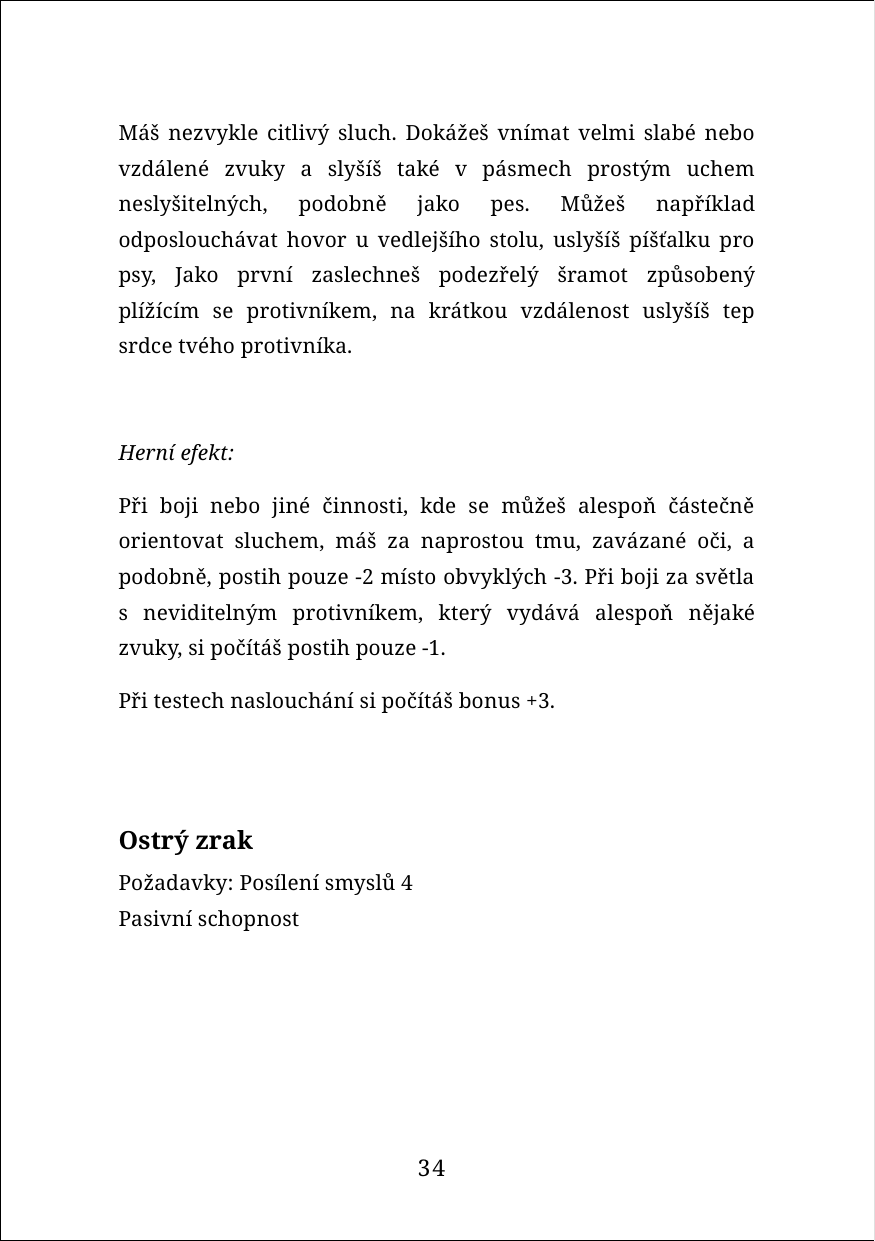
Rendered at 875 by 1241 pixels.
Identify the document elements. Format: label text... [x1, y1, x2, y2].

text Máš nezvykle citlivý sluch. Dokážeš vnímat velmi slabé nebo vzdálené zvuky a slyšíš také v pásmech prostým uchem neslyšitelných, podobně jako pes. Můžeš například odposlouchávat hovor u vedlejšího stolu, uslyšíš píšťalku pro psy, Jako první zaslechneš podezřelý šramot způsobený plížícím se protivníkem, na krátkou vzdálenost uslyšíš tep srdce tvého protivníka. [118, 118, 756, 360]
subtitle Ostrý zrak [118, 822, 756, 856]
text Při testech naslouchání si počítáš bonus +3. [118, 686, 756, 715]
text Herní efekt: [118, 438, 756, 466]
text Požadavky: Posílení smyslů 4 Pasivní schopnost [118, 868, 756, 968]
text Při boji nebo jiné činnosti, kde se můžeš alespoň částečně orientovat sluchem, máš za naprostou tmu, zavázané oči, a podobně, postih pouze -2 místo obvyklých -3. Při boji za světla s neviditelným protivníkem, který vydává alespoň nějaké zvuky, si počítáš postih pouze -1. [118, 491, 756, 662]
